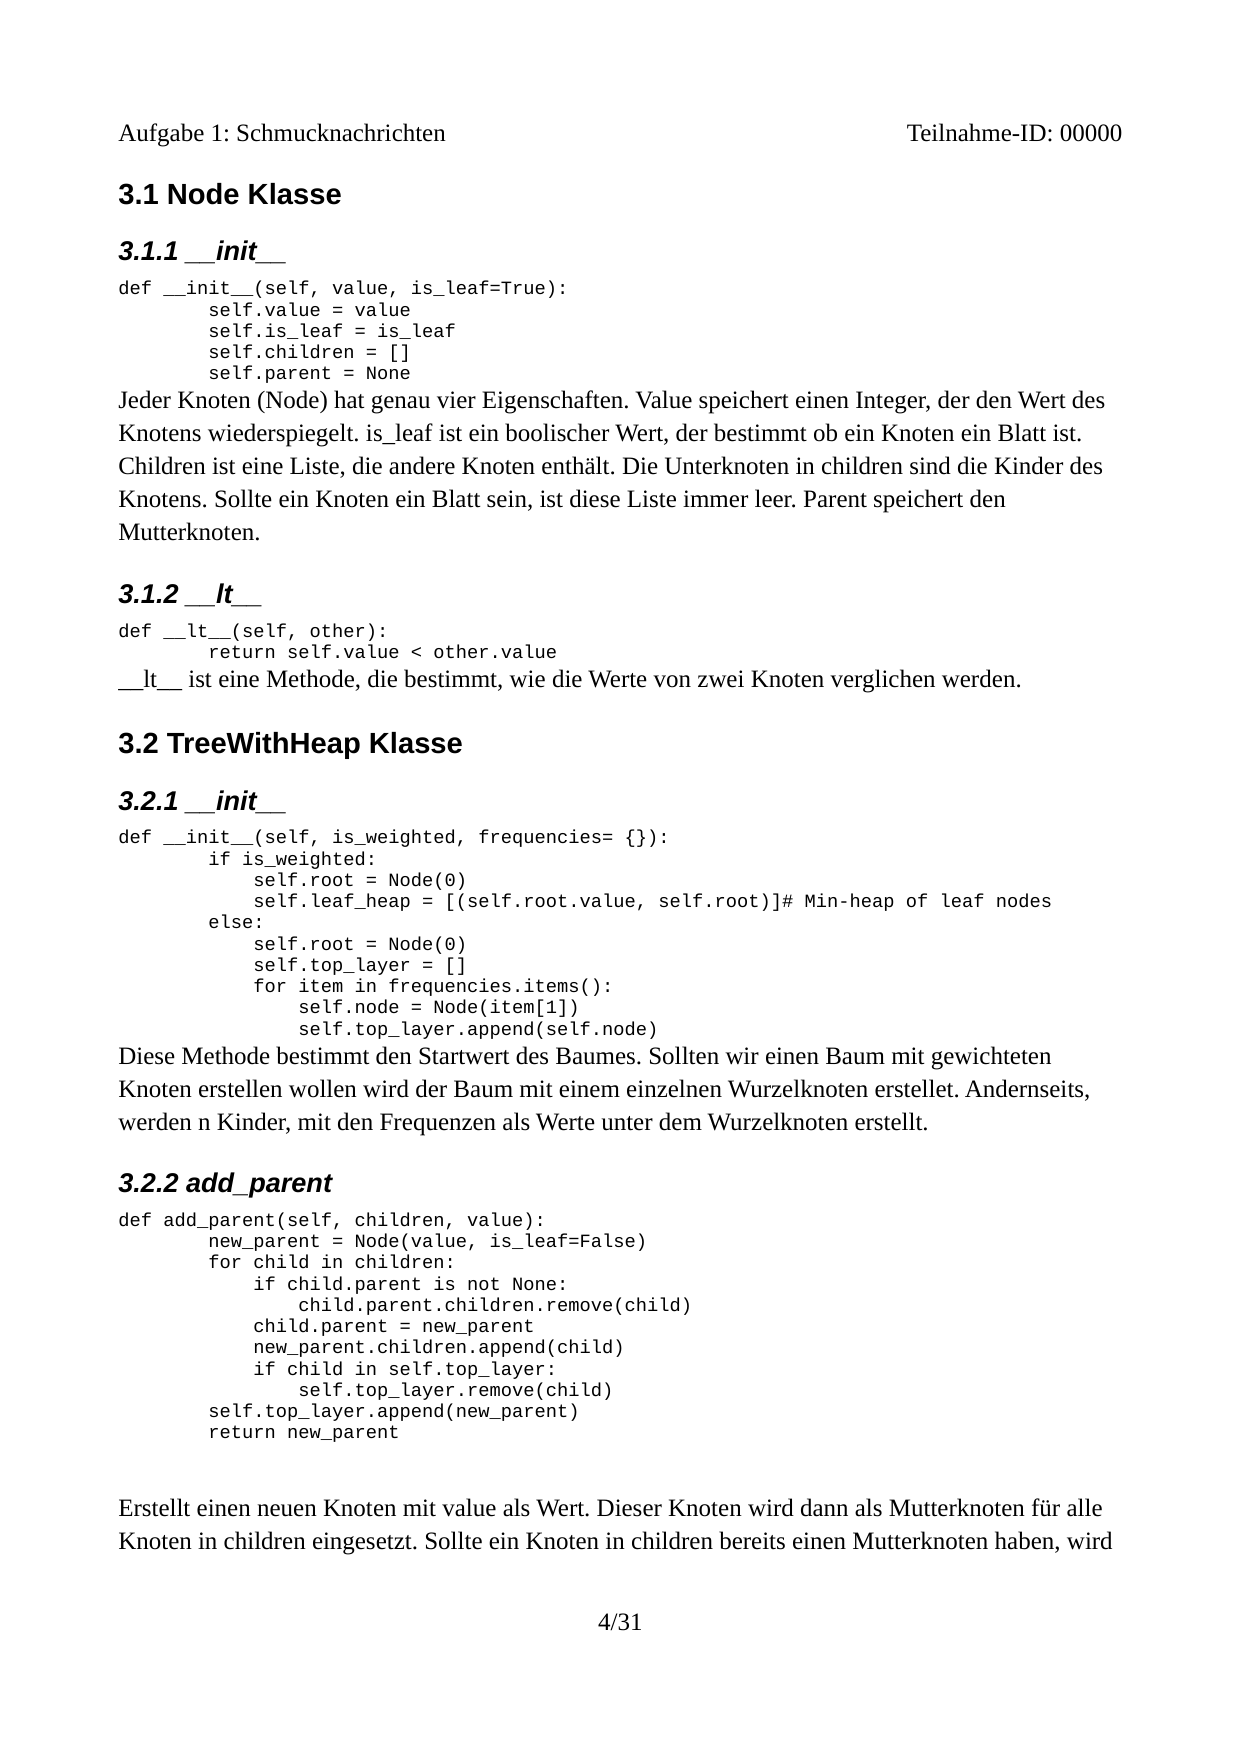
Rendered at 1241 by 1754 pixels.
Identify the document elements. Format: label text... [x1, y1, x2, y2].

text self.top_layer.append(new_parent) [118, 1402, 1122, 1423]
text Erstellt einen neuen Knoten mit value als Wert. Dieser Knoten wird dann als Mutterknoten für alle Knoten in children eingesetzt. Sollte ein Knoten in children bereits einen Mutterknoten haben, wird [118, 1493, 1122, 1555]
text __lt__ ist eine Methode, die bestimmt, wie die Werte von zwei Knoten verglichen werden. [118, 664, 1122, 693]
text self.is_leaf = is_leaf [118, 322, 1122, 343]
text self.children = [] [118, 343, 1122, 364]
text if child.parent is not None: [118, 1274, 1122, 1296]
subtitle 3.1 Node Klasse [118, 177, 1122, 210]
text else: [118, 913, 1122, 934]
text def __init__(self, is_weighted, frequencies= {}): [118, 828, 1122, 849]
text return self.value < other.value [118, 643, 1122, 664]
text self.root = Node(0) [118, 934, 1122, 956]
text self.node = Node(item[1]) [118, 998, 1122, 1019]
text if is_weighted: [118, 849, 1122, 871]
text def __init__(self, value, is_leaf=True): [118, 279, 1122, 300]
text for child in children: [118, 1253, 1122, 1274]
text self.top_layer.append(self.node) [118, 1019, 1122, 1041]
text Jeder Knoten (Node) hat genau vier Eigenschaften. Value speichert einen Integer, der den Wert des Knotens wiederspiegelt. is_leaf ist ein boolischer Wert, der bestimmt ob ein Knoten ein Blatt ist. Children ist eine Liste, die andere Knoten enthält. Die Unterknoten in children sind die Kinder des Knotens. Sollte ein Knoten ein Blatt sein, ist diese Liste immer leer. Parent speichert den Mutterknoten. [118, 385, 1122, 546]
text child.parent = new_parent [118, 1317, 1122, 1338]
text self.value = value [118, 300, 1122, 322]
text def add_parent(self, children, value): [118, 1211, 1122, 1232]
text self.parent = None [118, 364, 1122, 385]
text self.root = Node(0) [118, 871, 1122, 892]
text self.top_layer.remove(child) [118, 1381, 1122, 1402]
text child.parent.children.remove(child) [118, 1296, 1122, 1317]
text if child in self.top_layer: [118, 1359, 1122, 1381]
subtitle 3.2 TreeWithHeap Klasse [118, 726, 1122, 759]
text self.top_layer = [] [118, 956, 1122, 977]
subtitle 3.2.1 __init__ [118, 784, 1122, 816]
text for item in frequencies.items(): [118, 977, 1122, 998]
subtitle 3.1.1 __init__ [118, 235, 1122, 267]
text new_parent.children.append(child) [118, 1338, 1122, 1359]
subtitle 3.2.2 add_parent [118, 1167, 1122, 1198]
text Diese Methode bestimmt den Startwert des Baumes. Sollten wir einen Baum mit gewichteten Knoten erstellen wollen wird der Baum mit einem einzelnen Wurzelknoten erstellet. Andernseits, werden n Kinder, mit den Frequenzen als Werte unter dem Wurzelknoten erstellt. [118, 1041, 1122, 1136]
text return new_parent [118, 1423, 1122, 1444]
subtitle 3.1.2 __lt__ [118, 578, 1122, 609]
text def __lt__(self, other): [118, 621, 1122, 643]
text self.leaf_heap = [(self.root.value, self.root)]# Min-heap of leaf nodes [118, 892, 1122, 913]
text new_parent = Node(value, is_leaf=False) [118, 1232, 1122, 1253]
